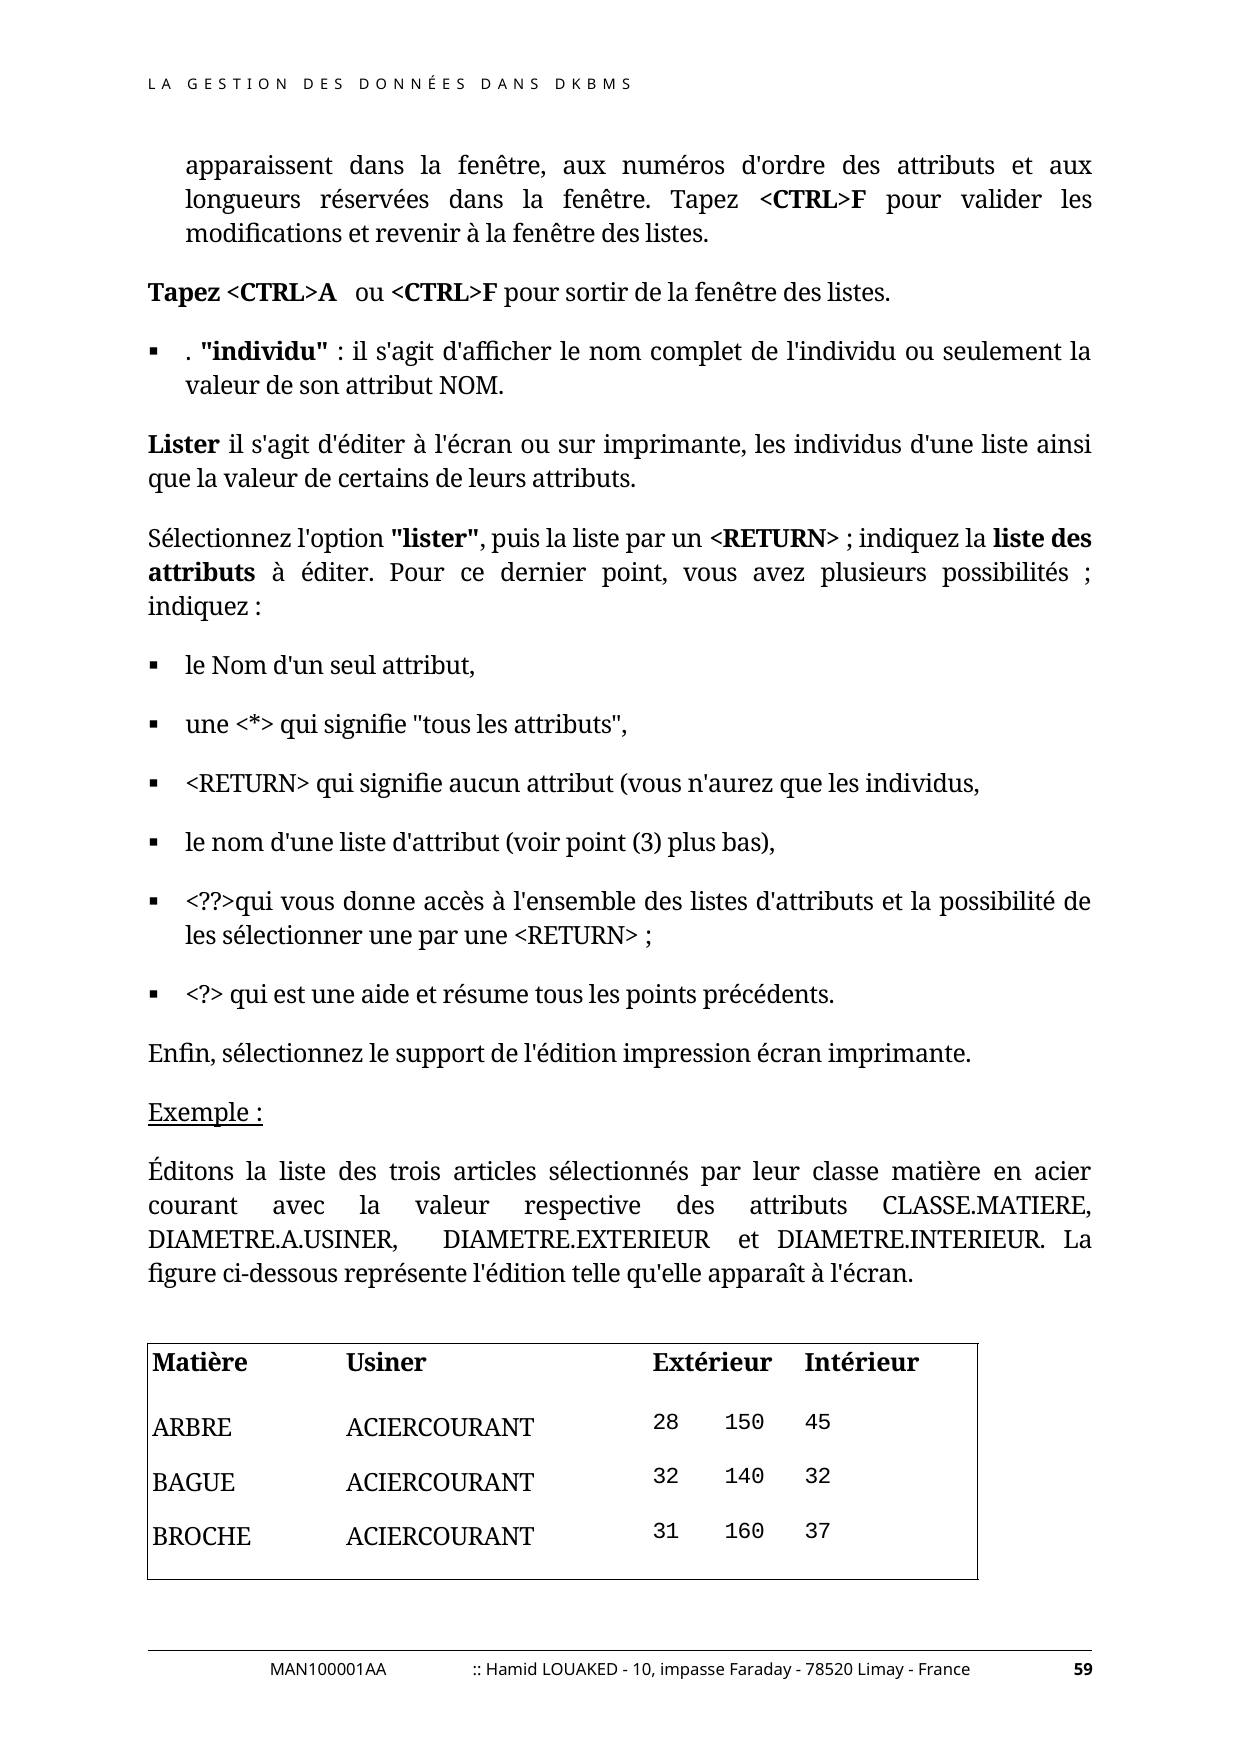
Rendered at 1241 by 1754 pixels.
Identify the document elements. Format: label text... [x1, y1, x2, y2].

table_cell ARBRE [148, 1410, 342, 1464]
table_cell 140 [720, 1465, 800, 1519]
table_cell 150 [720, 1410, 800, 1464]
list <?> qui est une aide et résume tous les points précédents. [148, 977, 1092, 1011]
text Exemple : [148, 1095, 1092, 1129]
table_cell 28 [648, 1410, 720, 1464]
list une <*> qui signifie "tous les attributs", [148, 706, 1092, 741]
table_header Extérieur [648, 1344, 800, 1410]
table_cell ACIERCOURANT [342, 1465, 648, 1519]
text Enfin, sélectionnez le support de l'édition impression écran imprimante. [148, 1036, 1092, 1070]
list le nom d'une liste d'attribut (voir point (3) plus bas), [148, 824, 1092, 859]
table_cell 37 [800, 1519, 977, 1578]
list . "individu" : il s'agit d'afficher le nom complet de l'individu ou seulement la valeur de son attribut NOM. [148, 334, 1092, 402]
table_header Matière [148, 1344, 342, 1410]
table_cell 32 [648, 1465, 720, 1519]
list apparaissent dans la fenêtre, aux numéros d'ordre des attributs et aux longueurs réservées dans la fenêtre. Tapez <CTRL>F pour valider les modifications et revenir à la fenêtre des listes. [148, 148, 1092, 250]
table_cell 160 [720, 1519, 800, 1578]
list le Nom d'un seul attribut, [148, 647, 1092, 681]
table_cell 32 [800, 1465, 977, 1519]
table_header Intérieur [800, 1344, 977, 1410]
table_header Usiner [342, 1344, 648, 1410]
table_cell ACIERCOURANT [342, 1410, 648, 1464]
list <??>qui vous donne accès à l'ensemble des listes d'attributs et la possibilité de les sélectionner une par une <RETURN> ; [148, 884, 1092, 952]
table_cell BROCHE [148, 1519, 342, 1578]
text Tapez <CTRL>A ou <CTRL>F pour sortir de la fenêtre des listes. [148, 275, 1092, 309]
table_cell 45 [800, 1410, 977, 1464]
text Sélectionnez l'option "lister", puis la liste par un <RETURN> ; indiquez la liste des attributs à éditer. Pour ce dernier point, vous avez plusieurs possibilités ; indiquez : [148, 520, 1092, 622]
text Éditons la liste des trois articles sélectionnés par leur classe matière en acier courant avec la valeur respective des attributs CLASSE.MATIERE, DIAMETRE.A.USINER, DIAMETRE.EXTERIEUR et DIAMETRE.INTERIEUR. La figure ci-dessous représente l'édition telle qu'elle apparaît à l'écran. [148, 1154, 1092, 1290]
table_cell BAGUE [148, 1465, 342, 1519]
table_cell ACIERCOURANT [342, 1519, 648, 1578]
text Lister il s'agit d'éditer à l'écran ou sur imprimante, les individus d'une liste ainsi que la valeur de certains de leurs attributs. [148, 427, 1092, 495]
list <RETURN> qui signifie aucun attribut (vous n'aurez que les indi­vidus, [148, 766, 1092, 799]
table_cell 31 [648, 1519, 720, 1578]
